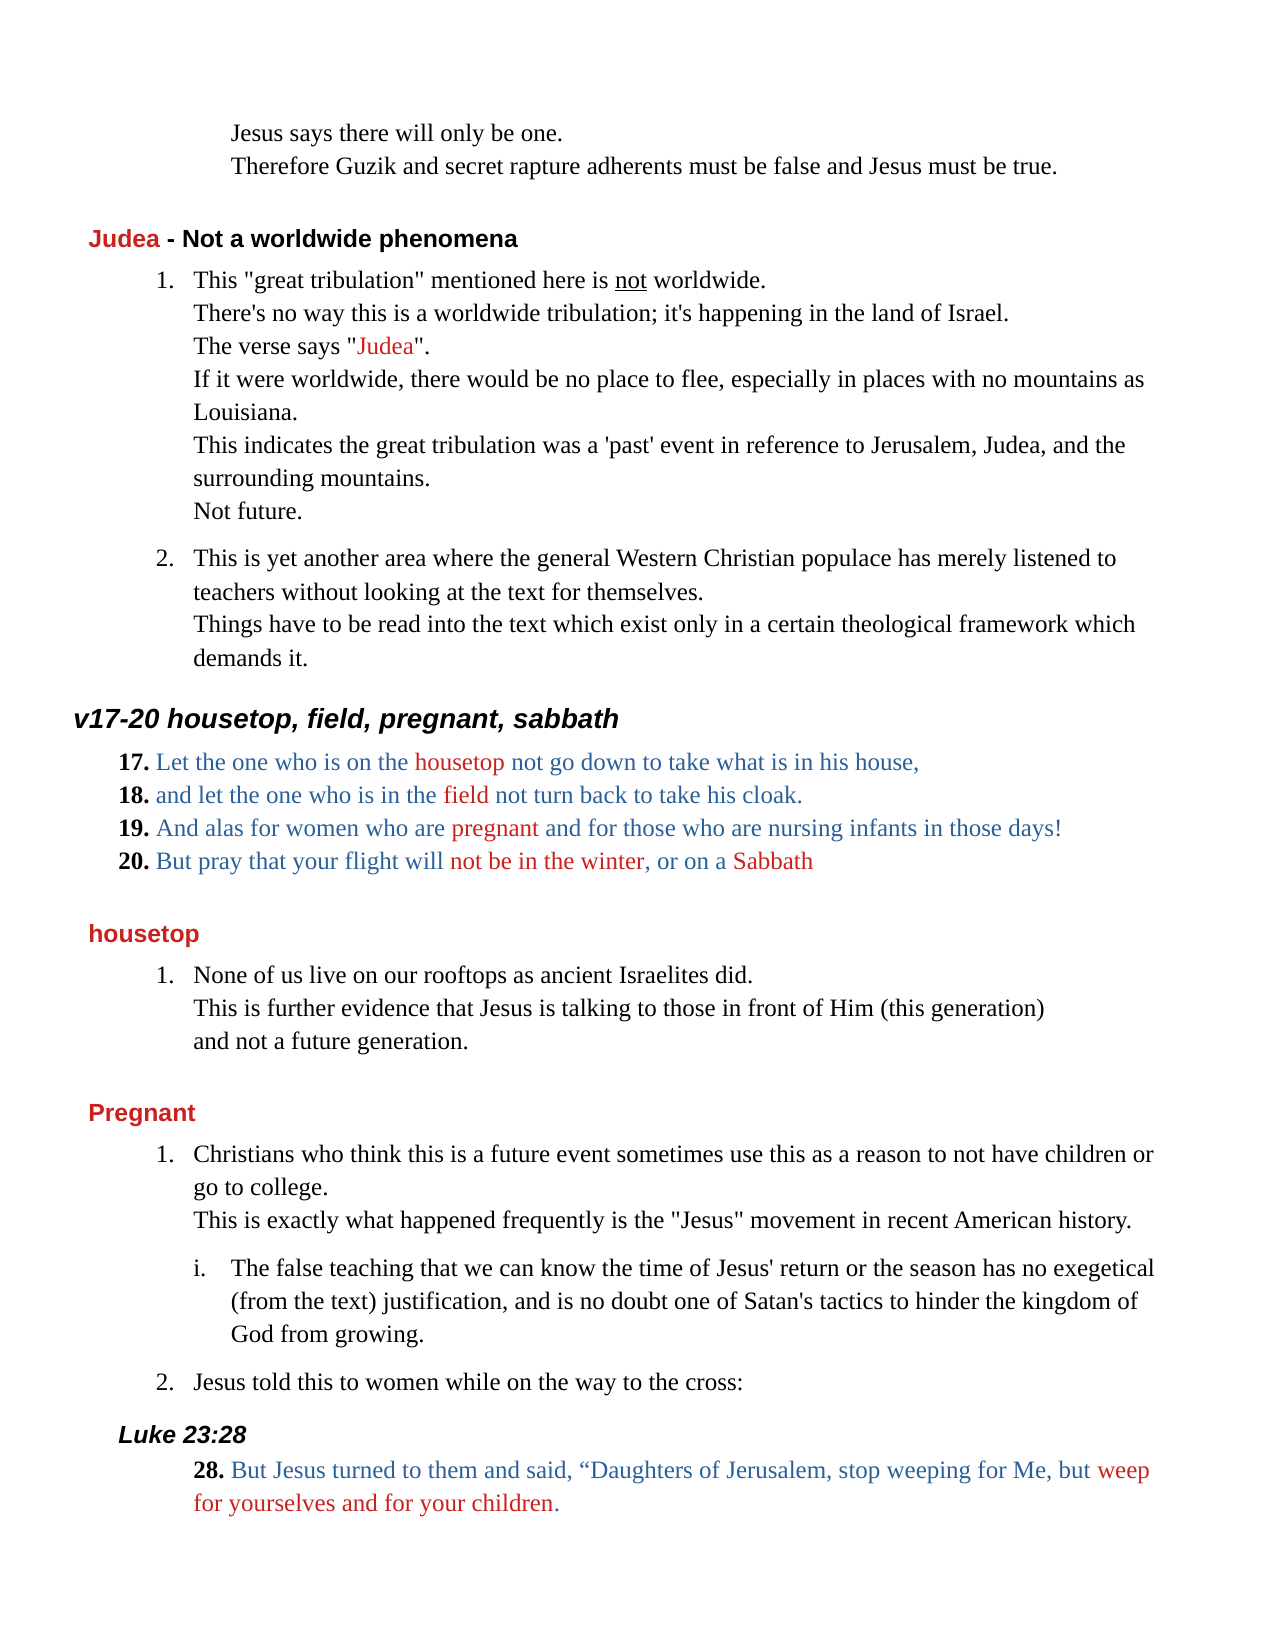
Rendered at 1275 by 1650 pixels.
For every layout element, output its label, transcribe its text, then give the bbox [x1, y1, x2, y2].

list The false teaching that we can know the time of Jesus' return or the season has no exegetical (from the text) justification, and is no doubt one of Satan's tactics to hinder the kingdom of God from growing. [193, 1253, 1157, 1348]
list This "great tribulation" mentioned here is not worldwide. There's no way this is a worldwide tribulation; it's happening in the land of Israel. The verse says "Judea". If it were worldwide, there would be no place to flee, especially in places with no mountains as Louisiana. This indicates the great tribulation was a 'past' event in reference to Jerusalem, Judea, and the surrounding mountains. Not future. [156, 265, 1157, 525]
list Jesus says there will only be one. Therefore Guzik and secret rapture adherents must be false and Jesus must be true. [193, 118, 1157, 180]
subtitle v17-20 housetop, field, pregnant, sabbath [73, 703, 1157, 734]
text 17. Let the one who is on the housetop not go down to take what is in his house, 18. and let the one who is in the field not turn back to take his cloak. 19. And alas for women who are pregnant and for those who are nursing infants in those days! 20. But pray that your flight will not be in the winter, or on a Sabbath [118, 747, 1157, 875]
list This is yet another area where the general Western Christian populace has merely listened to teachers without looking at the text for themselves. Things have to be read into the text which exist only in a certain theological framework which demands it. [156, 543, 1157, 671]
subtitle Judea - Not a worldwide phenomena [88, 224, 1157, 252]
list 28. But Jesus turned to them and said, “Daughters of Jerusalem, stop weeping for Me, but weep for yourselves and for your children. [156, 1455, 1157, 1517]
list Christians who think this is a future event sometimes use this as a reason to not have children or go to college. This is exactly what happened frequently is the "Jesus" movement in recent American history. [156, 1139, 1157, 1234]
subtitle Pregnant [88, 1098, 1157, 1127]
subtitle housetop [88, 919, 1157, 947]
subtitle Luke 23:28 [118, 1421, 1157, 1449]
list Jesus told this to women while on the way to the cross: [156, 1367, 1157, 1396]
list None of us live on our rooftops as ancient Israelites did. This is further evidence that Jesus is talking to those in front of Him (this generation) and not a future generation. [156, 960, 1157, 1054]
